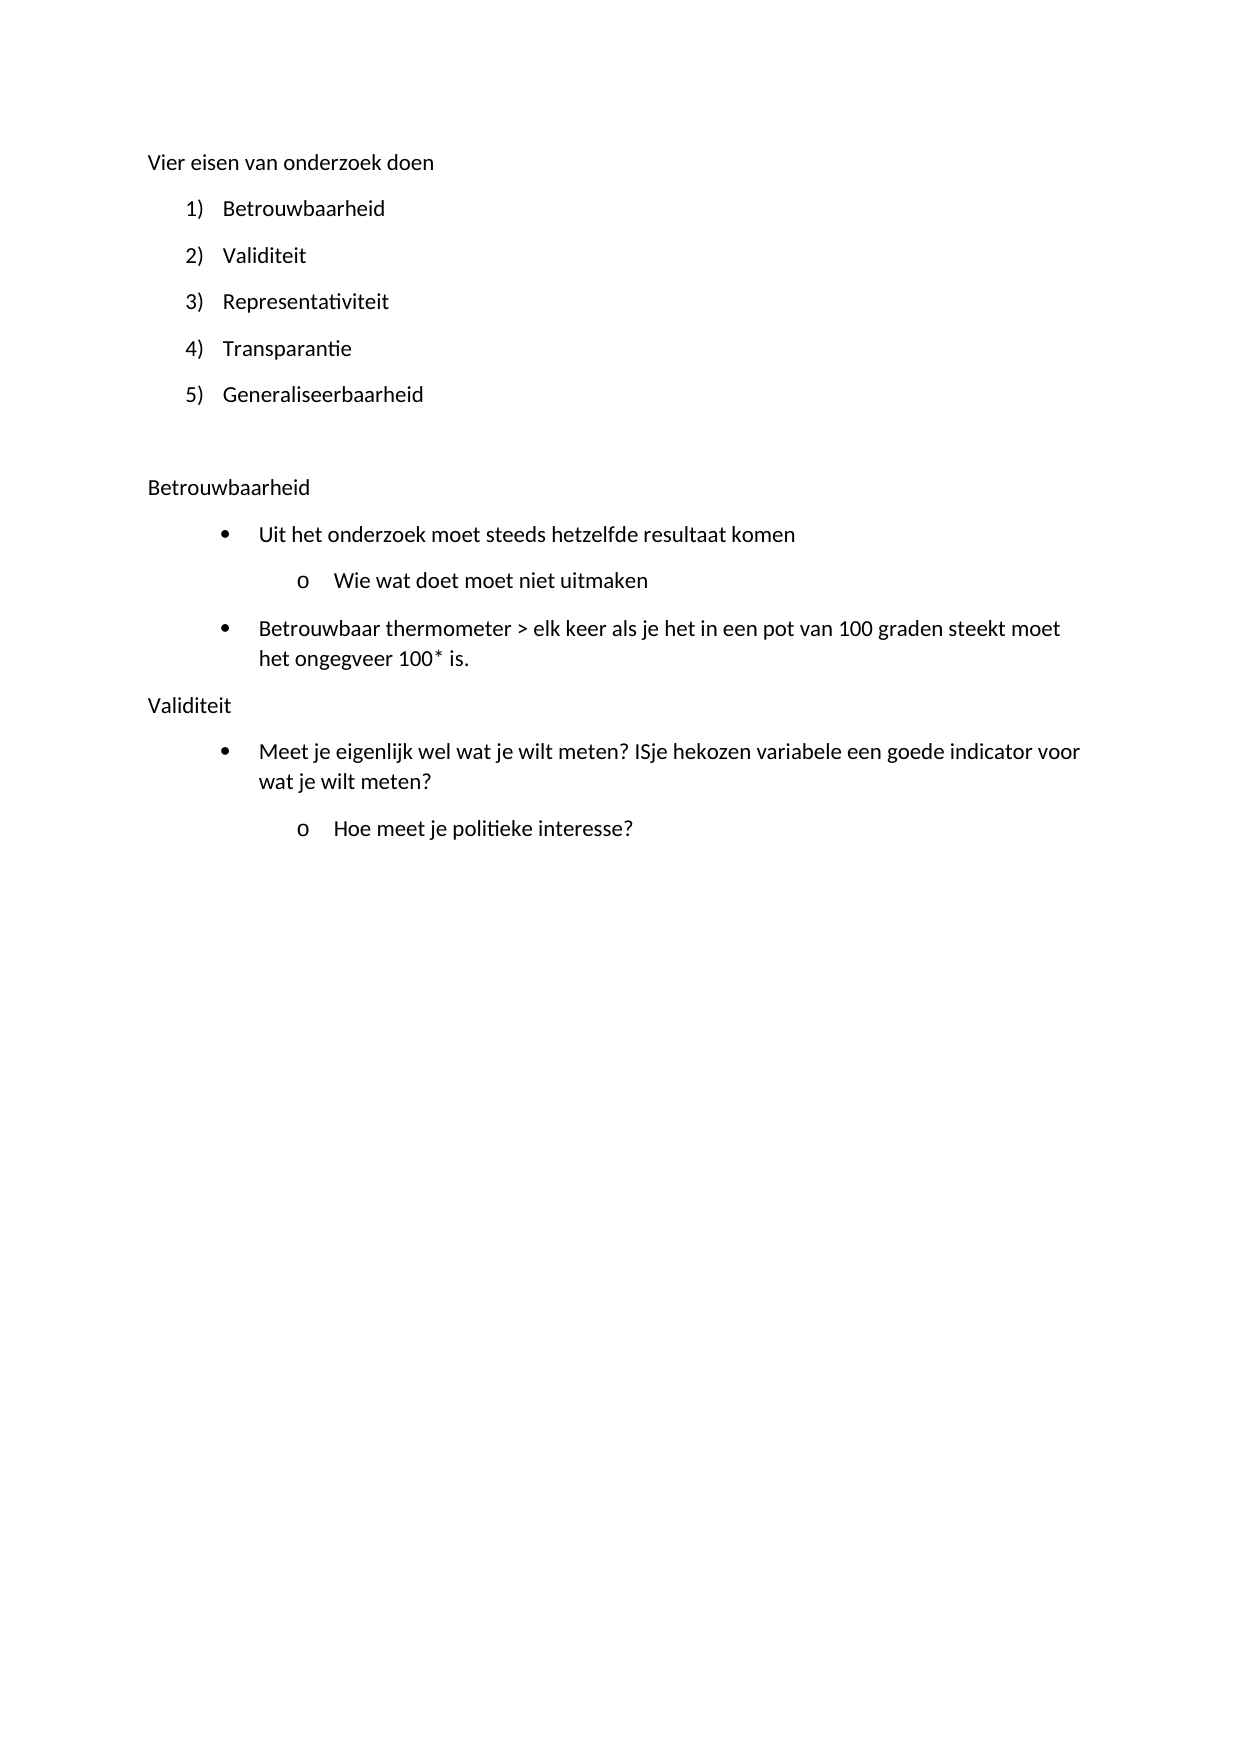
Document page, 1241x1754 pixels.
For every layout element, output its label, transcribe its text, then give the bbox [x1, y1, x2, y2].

list Wie wat doet moet niet uitmaken [296, 567, 1093, 596]
text Betrouwbaarheid [148, 473, 1093, 502]
list Meet je eigenlijk wel wat je wilt meten? ISje hekozen variabele een goede indicator voor wat je wilt meten? [221, 737, 1093, 795]
list Betrouwbaarheid [185, 194, 1093, 222]
list Uit het onderzoek moet steeds hetzelfde resultaat komen [221, 520, 1093, 548]
list Representativiteit [185, 287, 1093, 315]
list Betrouwbaar thermometer > elk keer als je het in een pot van 100 graden steekt moet het ongegveer 100* is. [221, 614, 1093, 672]
list Transparantie [185, 334, 1093, 362]
list Validiteit [185, 241, 1093, 269]
text Vier eisen van onderzoek doen [148, 148, 1093, 176]
list Hoe meet je politieke interesse? [296, 814, 1093, 843]
list Generaliseerbaarheid [185, 380, 1093, 408]
text Validiteit [148, 691, 1093, 719]
